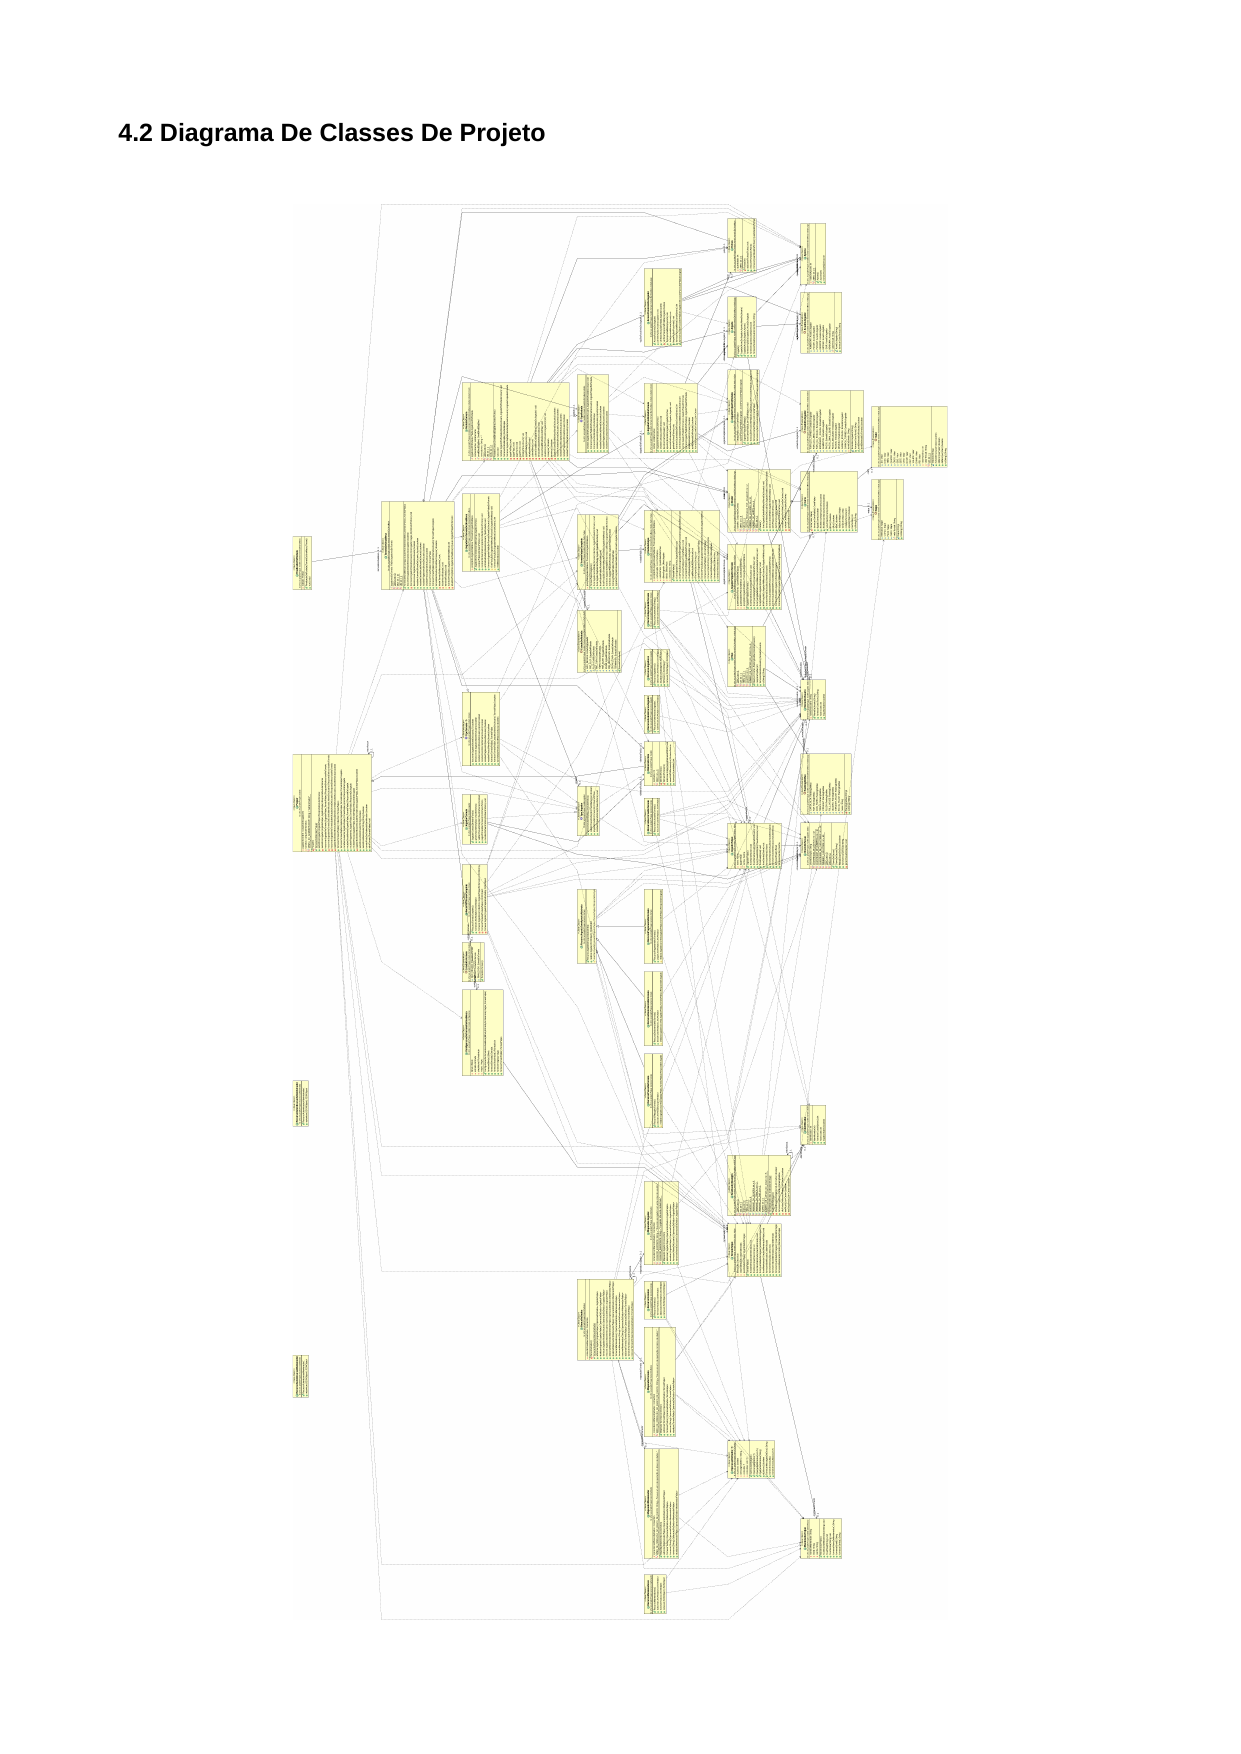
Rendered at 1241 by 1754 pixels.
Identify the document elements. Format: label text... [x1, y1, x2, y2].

picture [292, 204, 948, 1620]
text 4.2 Diagrama De Classes De Projeto [118, 118, 1122, 147]
